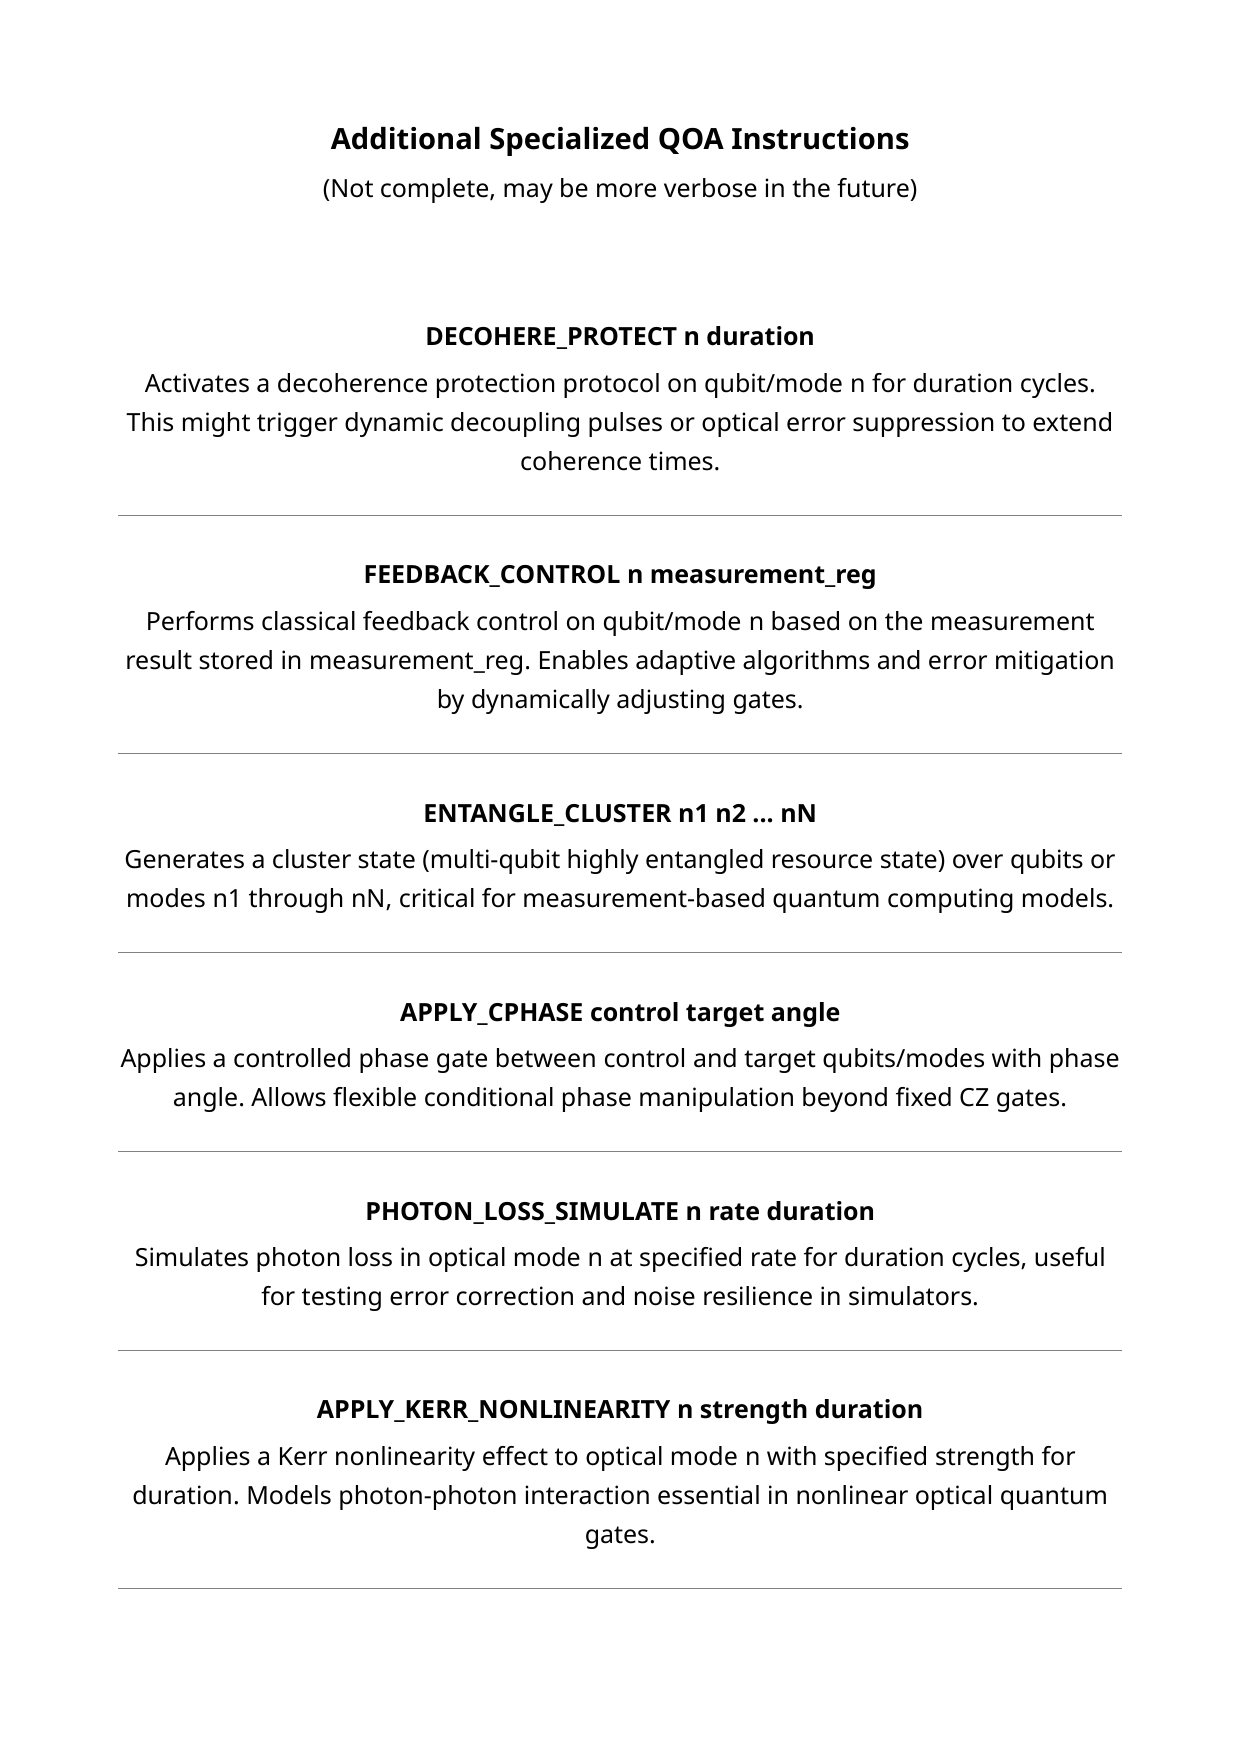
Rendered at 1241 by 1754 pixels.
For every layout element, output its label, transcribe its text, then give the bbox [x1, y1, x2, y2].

text Generates a cluster state (multi-qubit highly entangled resource state) over qubits or modes n1 through nN, critical for measurement-based quantum computing models. [118, 842, 1122, 915]
text Applies a controlled phase gate between control and target qubits/modes with phase angle. Allows flexible conditional phase manipulation beyond fixed CZ gates. [118, 1041, 1122, 1114]
subtitle Additional Specialized QOA Instructions [118, 118, 1122, 158]
subtitle FEEDBACK_CONTROL n measurement_reg [118, 557, 1122, 591]
text (Not complete, may be more verbose in the future) [118, 170, 1122, 272]
subtitle APPLY_CPHASE control target angle [118, 994, 1122, 1028]
text Performs classical feedback control on qubit/mode n based on the measurement result stored in measurement_reg. Enables adaptive algorithms and error mitigation by dynamically adjusting gates. [118, 604, 1122, 716]
subtitle DECOHERE_PROTECT n duration [118, 319, 1122, 353]
text Applies a Kerr nonlinearity effect to optical mode n with specified strength for duration. Models photon-photon interaction essential in nonlinear optical quantum gates. [118, 1439, 1122, 1551]
text Simulates photon loss in optical mode n at specified rate for duration cycles, useful for testing error correction and noise resilience in simulators. [118, 1240, 1122, 1313]
text Activates a decoherence protection protocol on qubit/mode n for duration cycles. This might trigger dynamic decoupling pulses or optical error suppression to extend coherence times. [118, 366, 1122, 478]
subtitle ENTANGLE_CLUSTER n1 n2 ... nN [118, 795, 1122, 829]
subtitle APPLY_KERR_NONLINEARITY n strength duration [118, 1392, 1122, 1426]
subtitle PHOTON_LOSS_SIMULATE n rate duration [118, 1193, 1122, 1227]
